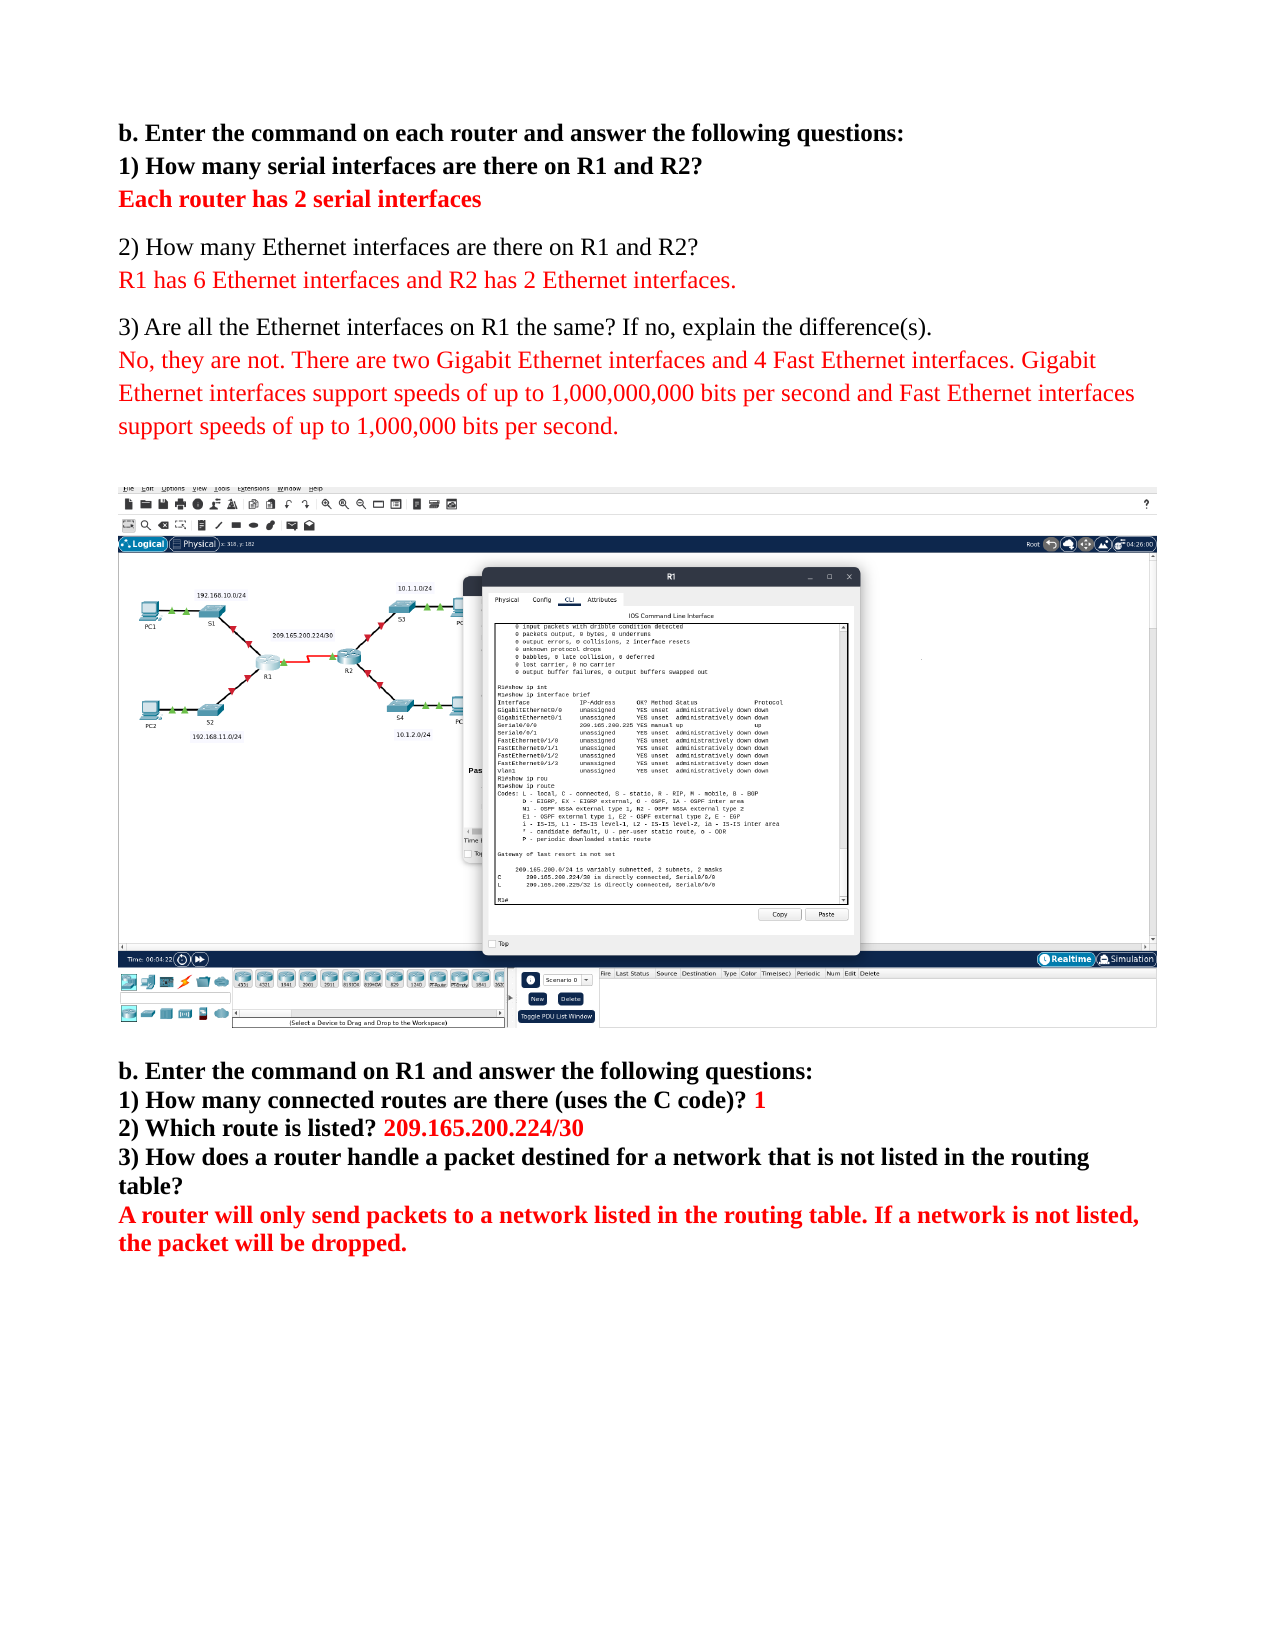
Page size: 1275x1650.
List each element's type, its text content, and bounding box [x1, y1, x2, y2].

text 3) Are all the Ethernet interfaces on R1 the same? If no, explain the difference(s). No, they are not. There are two Gigabit Ethernet interfaces and 4 Fast Ethernet interfaces. Gigabit Ethernet interfaces support speeds of up to 1,000,000,000 bits per second and Fast Ethernet interfaces support speeds of up to 1,000,000 bits per second. [118, 312, 1157, 440]
text b. Enter the command on R1 and answer the following questions: 1) How many connected routes are there (uses the C code)? 1 2) Which route is listed? 209.165.200.224/30 3) How does a router handle a packet destined for a network that is not listed in the routing table? A router will only send packets to a network listed in the routing table. If a network is not listed, the packet will be dropped. [118, 1056, 1157, 1257]
text 2) How many Ethernet interfaces are there on R1 and R2? R1 has 6 Ethernet interfaces and R2 has 2 Ethernet interfaces. [118, 232, 1157, 293]
picture [142, 541, 153, 548]
picture [118, 487, 1157, 1028]
text b. Enter the command on each router and answer the following questions: 1) How many serial interfaces are there on R1 and R2? Each router has 2 serial interfaces [118, 118, 1157, 213]
